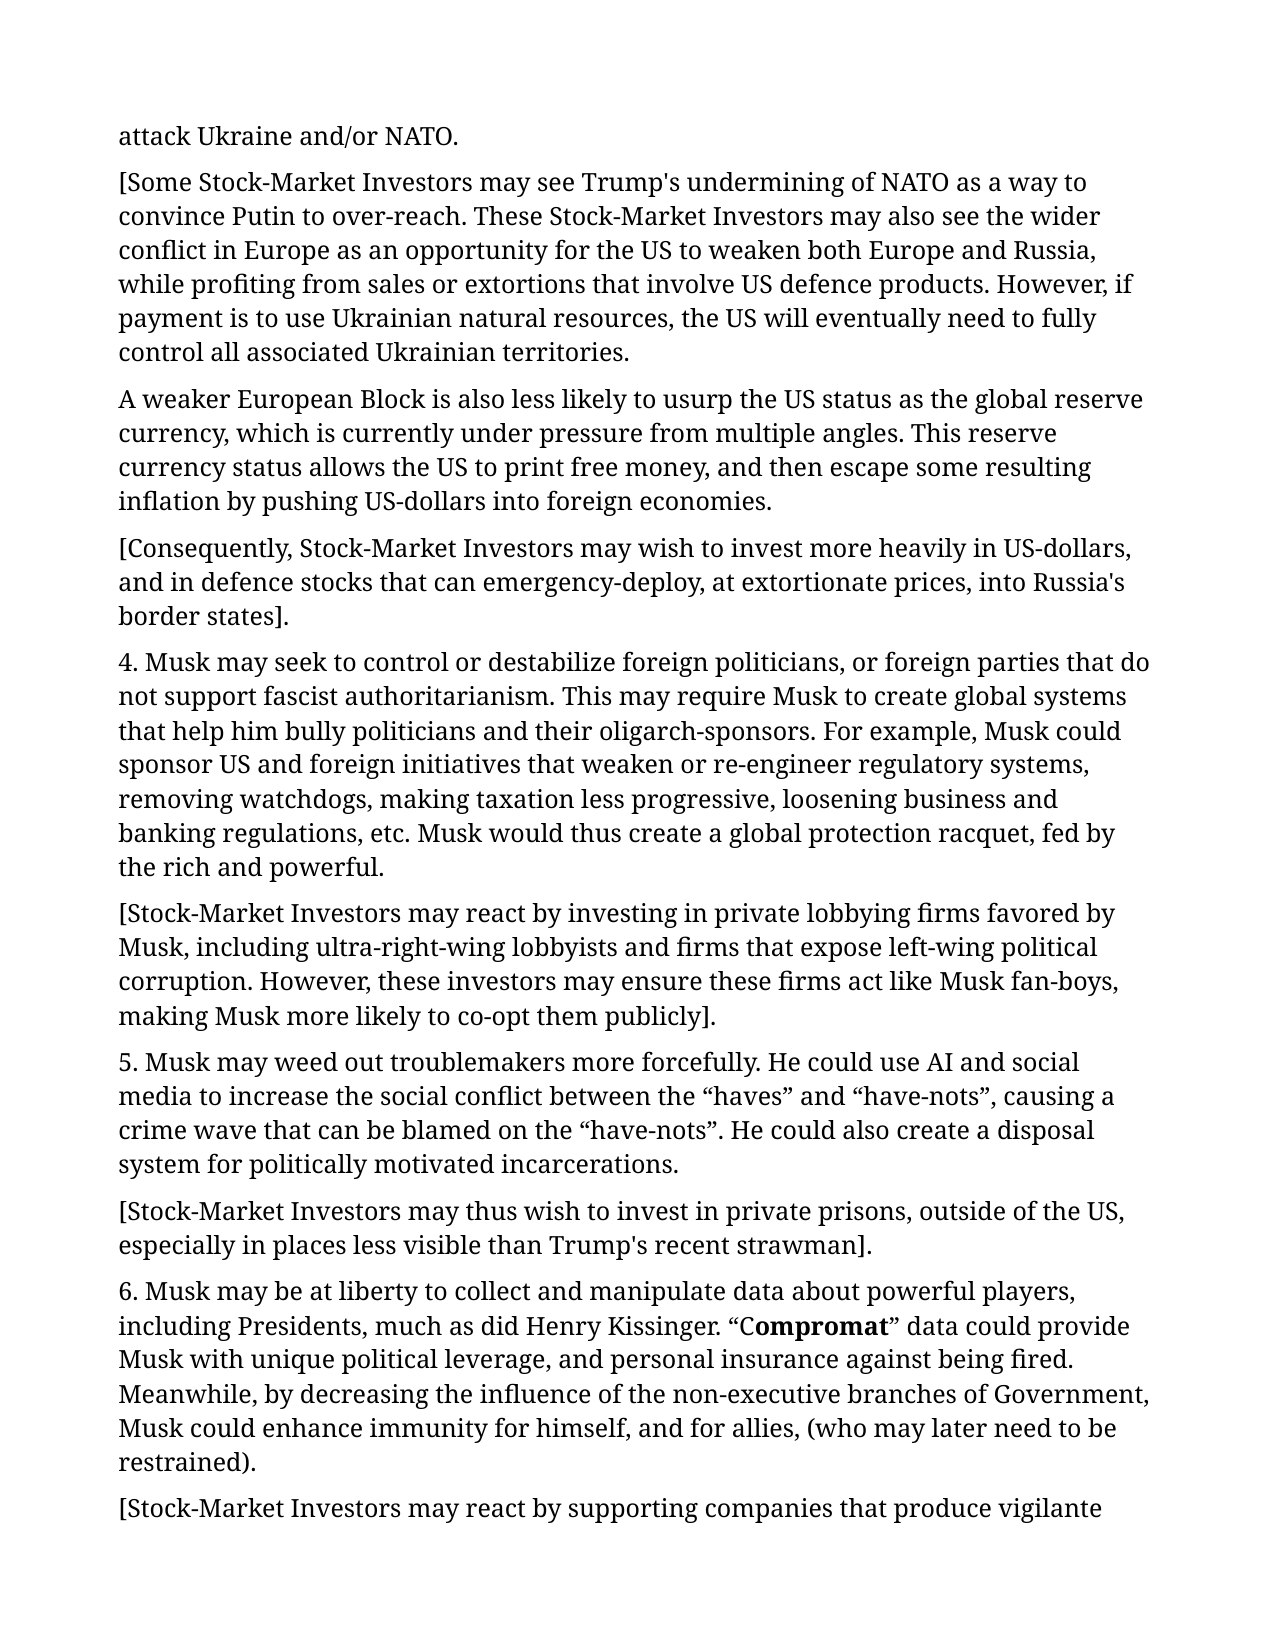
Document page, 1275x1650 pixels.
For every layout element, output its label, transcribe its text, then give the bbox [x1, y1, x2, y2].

text 5. Musk may weed out troublemakers more forcefully. He could use AI and social media to increase the social conflict between the “haves” and “have-nots”, causing a crime wave that can be blamed on the “have-nots”. He could also create a disposal system for politically motivated incarcerations. [118, 1045, 1157, 1181]
text [Consequently, Stock-Market Investors may wish to invest more heavily in US-dollars, and in defence stocks that can emergency-deploy, at extortionate prices, into Russia's border states]. [118, 530, 1157, 632]
text [Stock-Market Investors may thus wish to invest in private prisons, outside of the US, especially in places less visible than Trump's recent strawman]. [118, 1193, 1157, 1262]
text [Stock-Market Investors may react by investing in private lobbying firms favored by Musk, including ultra-right-wing lobbyists and firms that expose left-wing political corruption. However, these investors may ensure these firms act like Musk fan-boys, making Musk more likely to co-opt them publicly]. [118, 896, 1157, 1032]
text 4. Musk may seek to control or destabilize foreign politicians, or foreign parties that do not support fascist authoritarianism. This may require Musk to create global systems that help him bully politicians and their oligarch-sponsors. For example, Musk could sponsor US and foreign initiatives that weaken or re-engineer regulatory systems, removing watchdogs, making taxation less progressive, loosening business and banking regulations, etc. Musk would thus create a global protection racquet, fed by the rich and powerful. [118, 645, 1157, 883]
text [Some Stock-Market Investors may see Trump's undermining of NATO as a way to convince Putin to over-reach. These Stock-Market Investors may also see the wider conflict in Europe as an opportunity for the US to weaken both Europe and Russia, while profiting from sales or extortions that involve US defence products. However, if payment is to use Ukrainian natural resources, the US will eventually need to fully control all associated Ukrainian territories. [118, 165, 1157, 369]
text attack Ukraine and/or NATO. [118, 118, 1157, 152]
text 6. Musk may be at liberty to collect and manipulate data about powerful players, including Presidents, much as did Henry Kissinger. “Compromat” data could provide Musk with unique political leverage, and personal insurance against being fired. Meanwhile, by decreasing the influence of the non-executive branches of Government, Musk could enhance immunity for himself, and for allies, (who may later need to be restrained). [118, 1274, 1157, 1478]
text [Stock-Market Investors may react by supporting companies that produce vigilante [118, 1491, 1157, 1525]
text A weaker European Block is also less likely to usurp the US status as the global reserve currency, which is currently under pressure from multiple angles. This reserve currency status allows the US to print free money, and then escape some resulting inflation by pushing US-dollars into foreign economies. [118, 382, 1157, 518]
